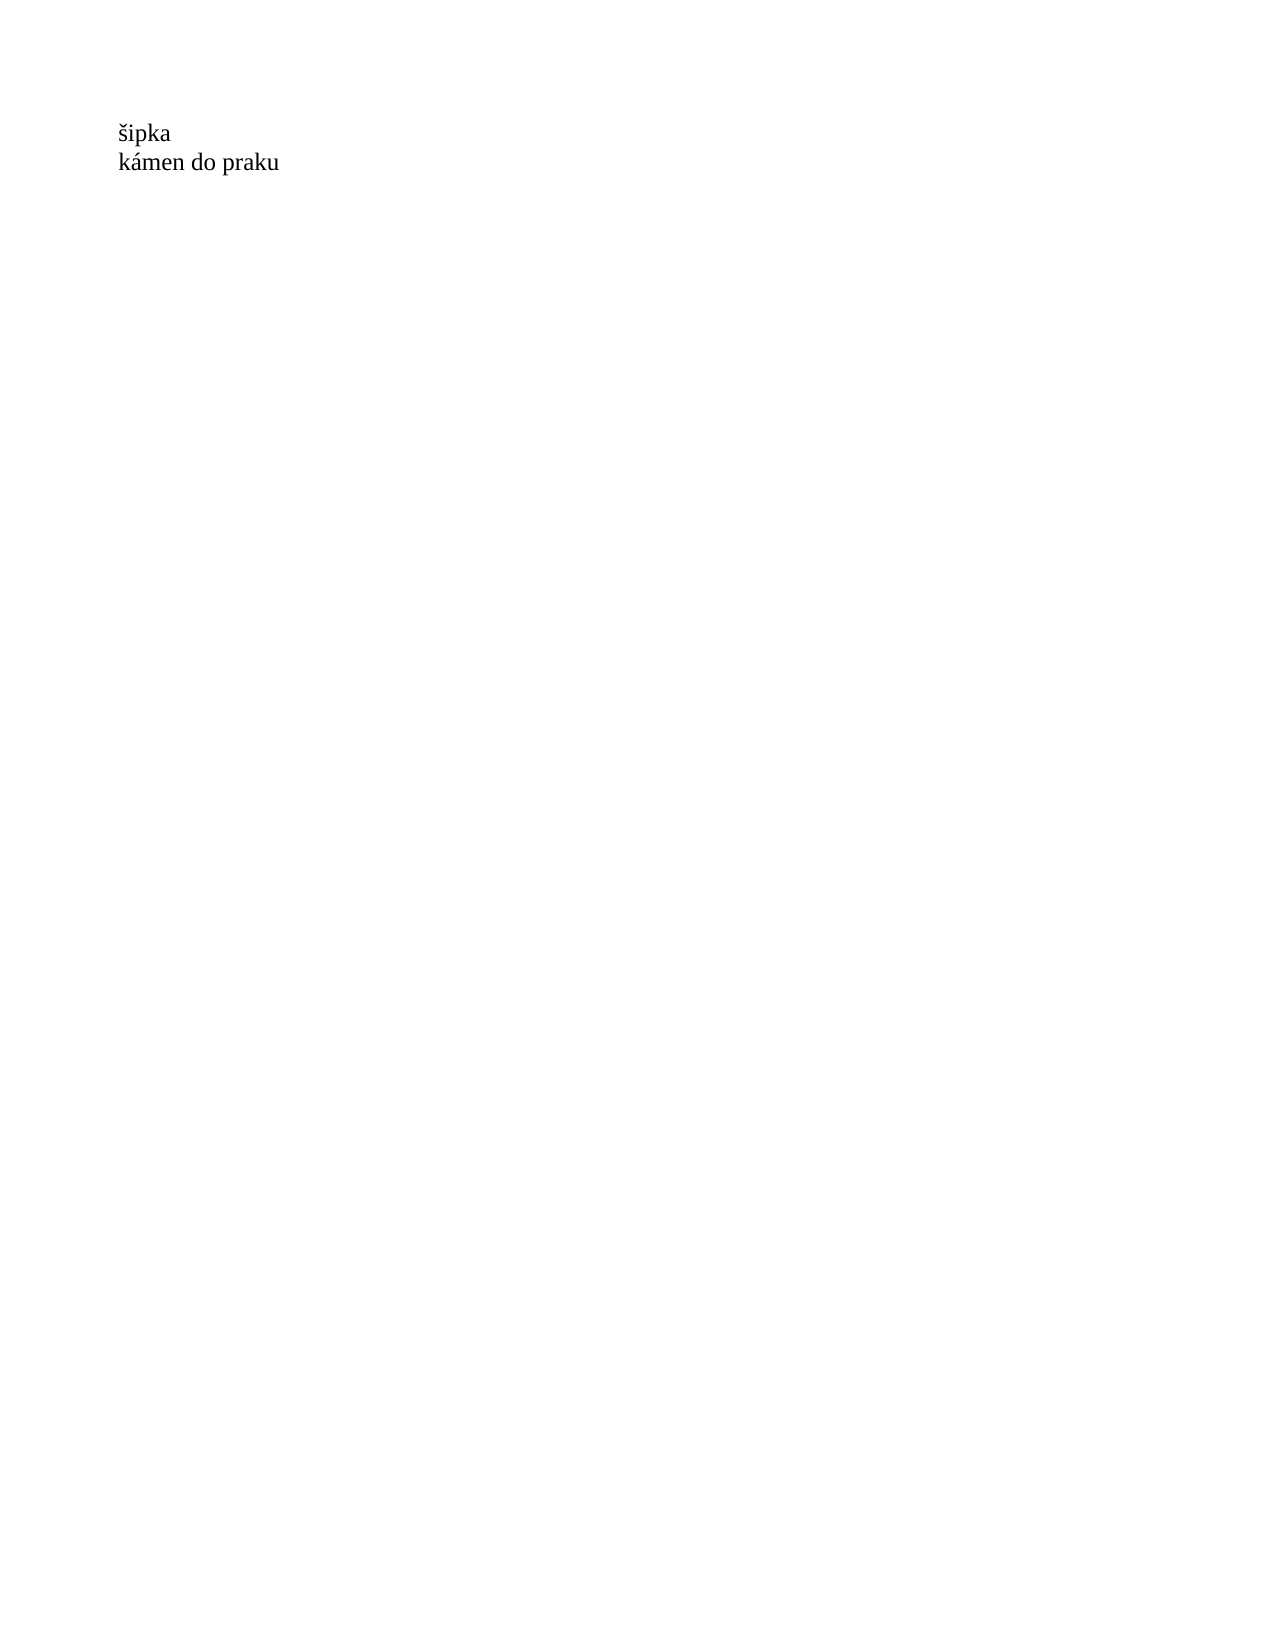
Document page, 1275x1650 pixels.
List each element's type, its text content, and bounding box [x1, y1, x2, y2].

text šipka [118, 118, 1157, 147]
text kámen do praku [118, 147, 1157, 176]
